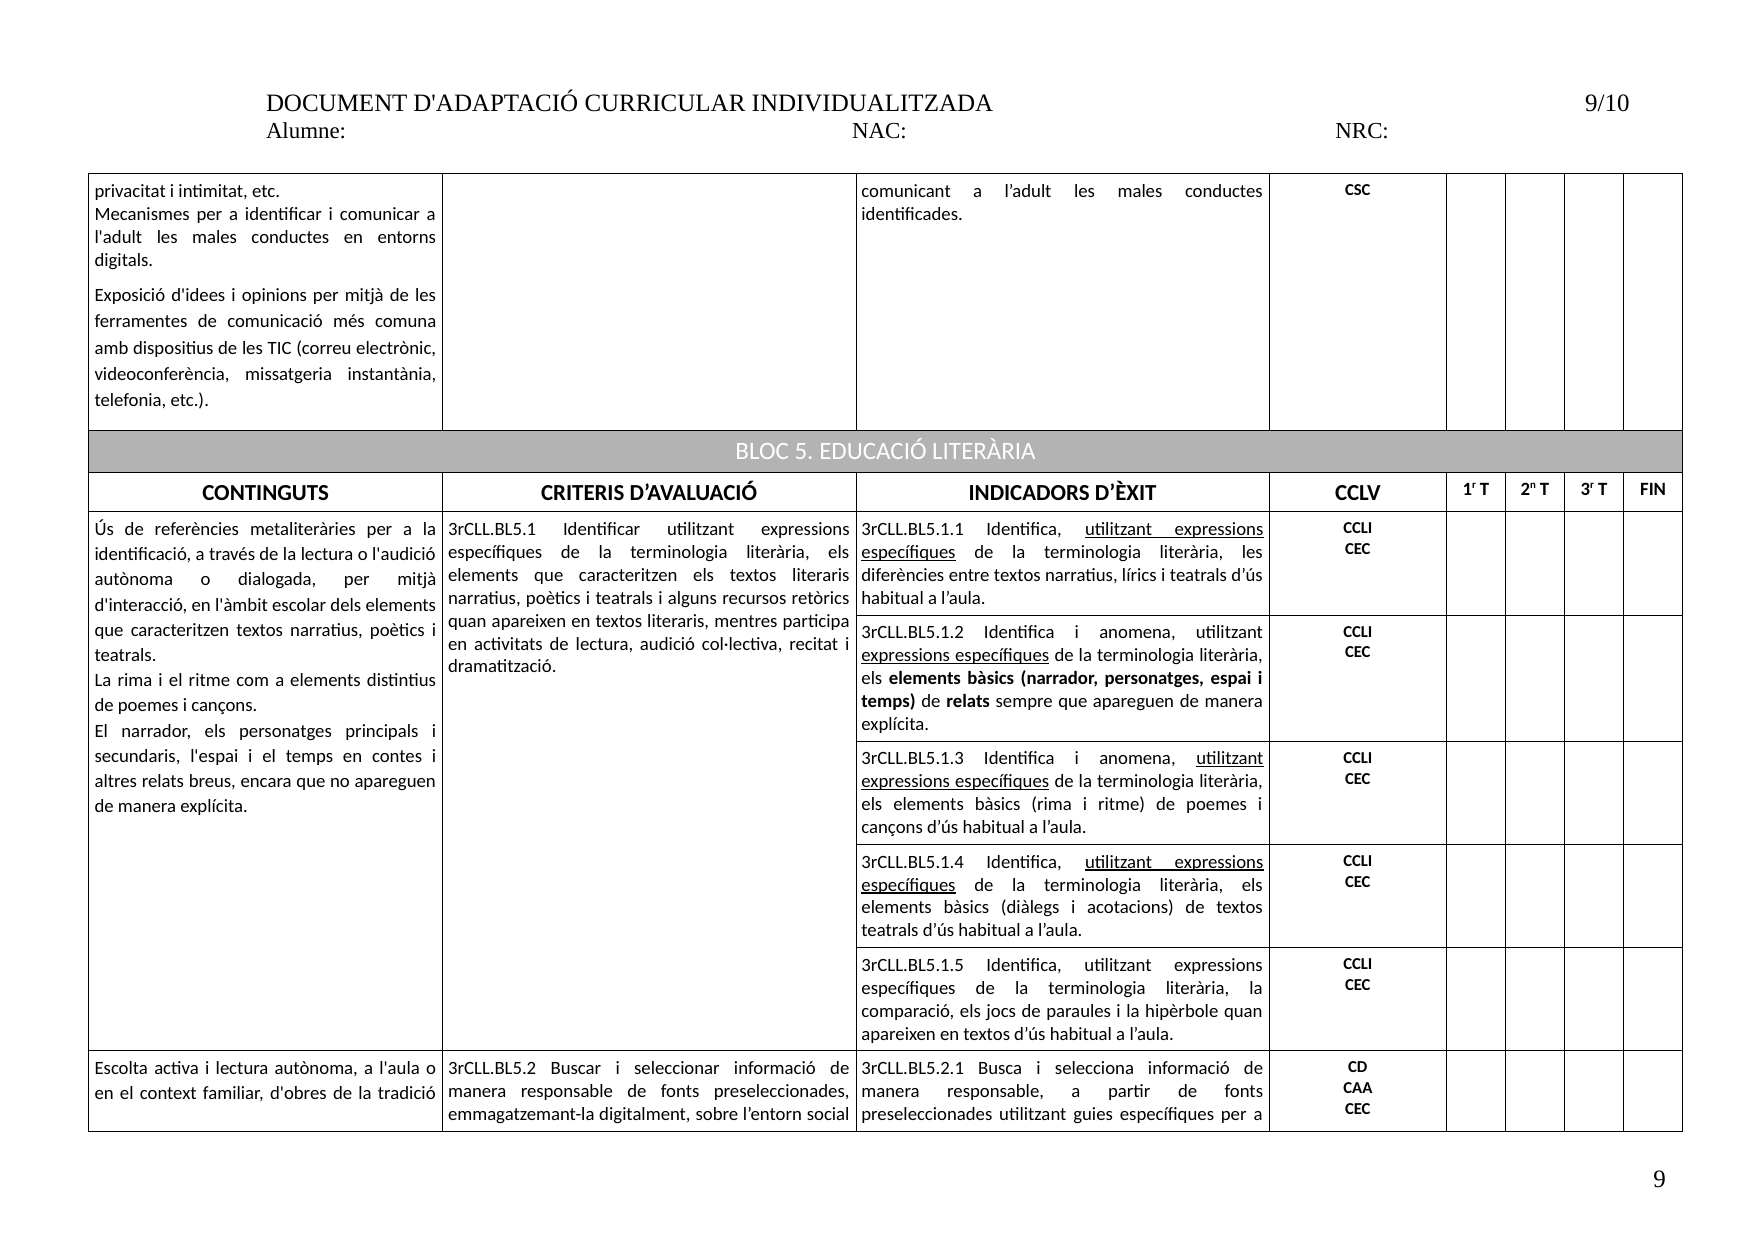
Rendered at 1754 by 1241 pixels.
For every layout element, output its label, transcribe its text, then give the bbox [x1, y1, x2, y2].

table_cell FIN [1624, 473, 1682, 511]
table_cell BLOC 5. EDUCACIÓ LITERÀRIA [89, 431, 1682, 472]
table_cell [1447, 616, 1505, 741]
table_cell [1565, 948, 1623, 1050]
table_cell comunicant a l’adult les males conductes identificades. [857, 174, 1269, 430]
table_cell [1506, 174, 1564, 430]
table_cell [1565, 616, 1623, 741]
table_cell [1506, 948, 1564, 1050]
table_cell CCLI CEC [1270, 948, 1446, 1050]
table_cell 3r T [1565, 473, 1623, 511]
table_cell CCLI CEC [1270, 845, 1446, 947]
table_cell [1624, 174, 1682, 430]
table_cell [1447, 742, 1505, 844]
table_cell [1565, 742, 1623, 844]
table_cell CRITERIS D’AVALUACIÓ [443, 473, 856, 511]
table_cell 3rCLL.BL5.1.2 Identifica i anomena, utilitzant expressions específiques de la terminologia literària, els elements bàsics (narrador, personatges, espai i temps) de relats sempre que apareguen de manera explícita. [857, 616, 1269, 741]
table_cell [1447, 948, 1505, 1050]
table_cell [1506, 616, 1564, 741]
table_cell [1565, 174, 1623, 430]
table_cell Escolta activa i lectura autònoma, a l'aula o en el context familiar, d'obres de la tradició [89, 1051, 442, 1131]
table_cell [1506, 512, 1564, 614]
table_cell [1624, 616, 1682, 741]
table_cell 3rCLL.BL5.1.4 Identifica, utilitzant expressions específiques de la terminologia literària, els elements bàsics (diàlegs i acotacions) de textos teatrals d’ús habitual a l’aula. [857, 845, 1269, 947]
table_cell CONTINGUTS [89, 473, 442, 511]
table_cell CSC [1270, 174, 1446, 430]
table_cell [1447, 845, 1505, 947]
table_cell Ús de referències metaliteràries per a la identificació, a través de la lectura o l'audició autònoma o dialogada, per mitjà d'interacció, en l'àmbit escolar dels elements que caracteritzen textos narratius, poètics i teatrals. La rima i el ritme com a elements distintius de poemes i cançons. El narrador, els personatges principals i secundaris, l'espai i el temps en contes i altres relats breus, encara que no apareguen de manera explícita. [89, 512, 442, 1050]
table_cell 3rCLL.BL5.1.1 Identifica, utilitzant expressions específiques de la terminologia literària, les diferències entre textos narratius, lírics i teatrals d’ús habitual a l’aula. [857, 512, 1269, 614]
table_cell [443, 174, 856, 430]
table_cell 3rCLL.BL5.1.3 Identifica i anomena, utilitzant expressions específiques de la terminologia literària, els elements bàsics (rima i ritme) de poemes i cançons d’ús habitual a l’aula. [857, 742, 1269, 844]
table_cell [1447, 512, 1505, 614]
table_cell [1565, 845, 1623, 947]
table_cell [1565, 1051, 1623, 1131]
table_cell CD CAA CEC [1270, 1051, 1446, 1131]
table_cell [1624, 948, 1682, 1050]
table_cell privacitat i intimitat, etc. Mecanismes per a identificar i comunicar a l'adult les males conductes en entorns digitals. Exposició d'idees i opinions per mitjà de les ferramentes de comunicació més comuna amb dispositius de les TIC (correu electrònic, videoconferència, missatgeria instantània, telefonia, etc.). [89, 174, 442, 430]
table_cell 3rCLL.BL5.2 Buscar i seleccionar informació de manera responsable de fonts preseleccionades, emmagatzemant-la digitalment, sobre l’entorn social [443, 1051, 856, 1131]
table_cell [1447, 1051, 1505, 1131]
table_cell [1624, 845, 1682, 947]
table_cell [1506, 1051, 1564, 1131]
table_cell CCLI CEC [1270, 512, 1446, 614]
table_cell [1624, 742, 1682, 844]
table_cell [1624, 1051, 1682, 1131]
table_cell [1506, 845, 1564, 947]
table_cell [1506, 742, 1564, 844]
table_cell [1624, 512, 1682, 614]
table_cell CCLI CEC [1270, 616, 1446, 741]
table_cell 3rCLL.BL5.2.1 Busca i selecciona informació de manera responsable, a partir de fonts preseleccionades utilitzant guies específiques per a [857, 1051, 1269, 1131]
table_cell [1447, 174, 1505, 430]
table_cell INDICADORS D’ÈXIT [857, 473, 1269, 511]
table_cell [1565, 512, 1623, 614]
table_cell CCLI CEC [1270, 742, 1446, 844]
table_cell CCLV [1270, 473, 1446, 511]
table_cell 3rCLL.BL5.1.5 Identifica, utilitzant expressions específiques de la terminologia literària, la comparació, els jocs de paraules i la hipèrbole quan apareixen en textos d’ús habitual a l’aula. [857, 948, 1269, 1050]
table_cell 1r T [1447, 473, 1505, 511]
table_cell 2n T [1506, 473, 1564, 511]
table_cell 3rCLL.BL5.1 Identificar utilitzant expressions específiques de la terminologia literària, els elements que caracteritzen els textos literaris narratius, poètics i teatrals i alguns recursos retòrics quan apareixen en textos literaris, mentres participa en activitats de lectura, audició col·lectiva, recitat i dramatització. [443, 512, 856, 1050]
